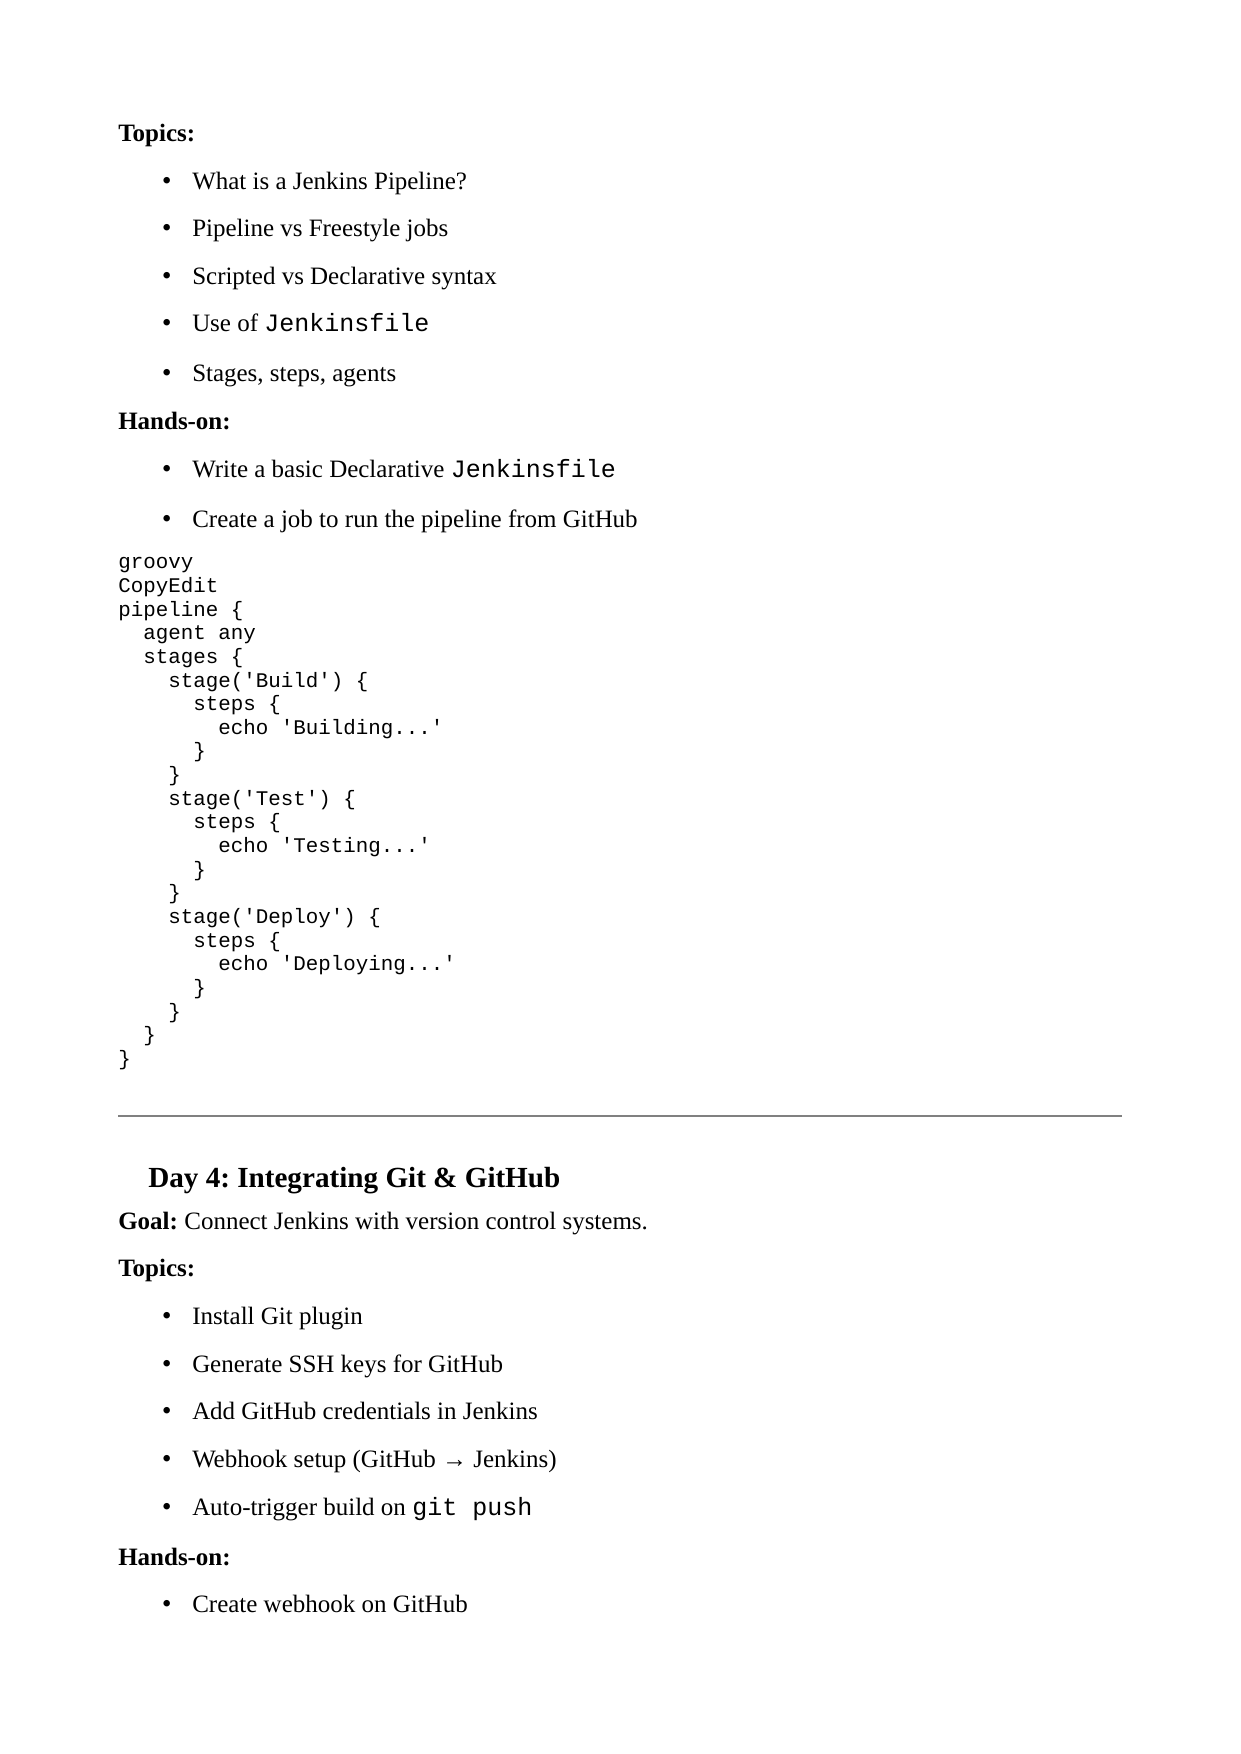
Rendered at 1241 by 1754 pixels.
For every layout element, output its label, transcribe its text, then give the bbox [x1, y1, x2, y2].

list Install Git plugin [162, 1301, 1122, 1330]
text } [118, 859, 1122, 882]
text Hands-on: [118, 1542, 1122, 1570]
text } [118, 977, 1122, 1001]
list What is a Jenkins Pipeline? [162, 166, 1122, 194]
text stages { [118, 646, 1122, 669]
text steps { [118, 693, 1122, 717]
text groovy [118, 551, 1122, 575]
text steps { [118, 811, 1122, 835]
text stage('Deploy') { [118, 906, 1122, 930]
list Write a basic Declarative Jenkinsfile [162, 454, 1122, 484]
list Scripted vs Declarative syntax [162, 261, 1122, 290]
text echo 'Testing...' [118, 835, 1122, 859]
text Goal: Connect Jenkins with version control systems. [118, 1206, 1122, 1235]
list Auto-trigger build on git push [162, 1492, 1122, 1522]
text } [118, 1024, 1122, 1048]
list Create a job to run the pipeline from GitHub [162, 504, 1122, 532]
text pipeline { [118, 599, 1122, 622]
subtitle 📅 Day 4: Integrating Git & GitHub [118, 1160, 1122, 1193]
list Use of Jenkinsfile [162, 308, 1122, 339]
text } [118, 882, 1122, 906]
text CopyEdit [118, 575, 1122, 599]
text agent any [118, 622, 1122, 646]
text Hands-on: [118, 406, 1122, 435]
text } [118, 741, 1122, 764]
text } [118, 764, 1122, 788]
text stage('Test') { [118, 788, 1122, 811]
text echo 'Building...' [118, 717, 1122, 741]
list Create webhook on GitHub [162, 1589, 1122, 1618]
list Stages, steps, agents [162, 358, 1122, 387]
list Generate SSH keys for GitHub [162, 1349, 1122, 1377]
text echo 'Deploying...' [118, 953, 1122, 977]
text } [118, 1048, 1122, 1072]
text Topics: [118, 118, 1122, 147]
text } [118, 1001, 1122, 1024]
text steps { [118, 930, 1122, 953]
list Add GitHub credentials in Jenkins [162, 1396, 1122, 1425]
list Pipeline vs Freestyle jobs [162, 213, 1122, 242]
list Webhook setup (GitHub → Jenkins) [162, 1444, 1122, 1473]
text Topics: [118, 1253, 1122, 1282]
text stage('Build') { [118, 669, 1122, 693]
